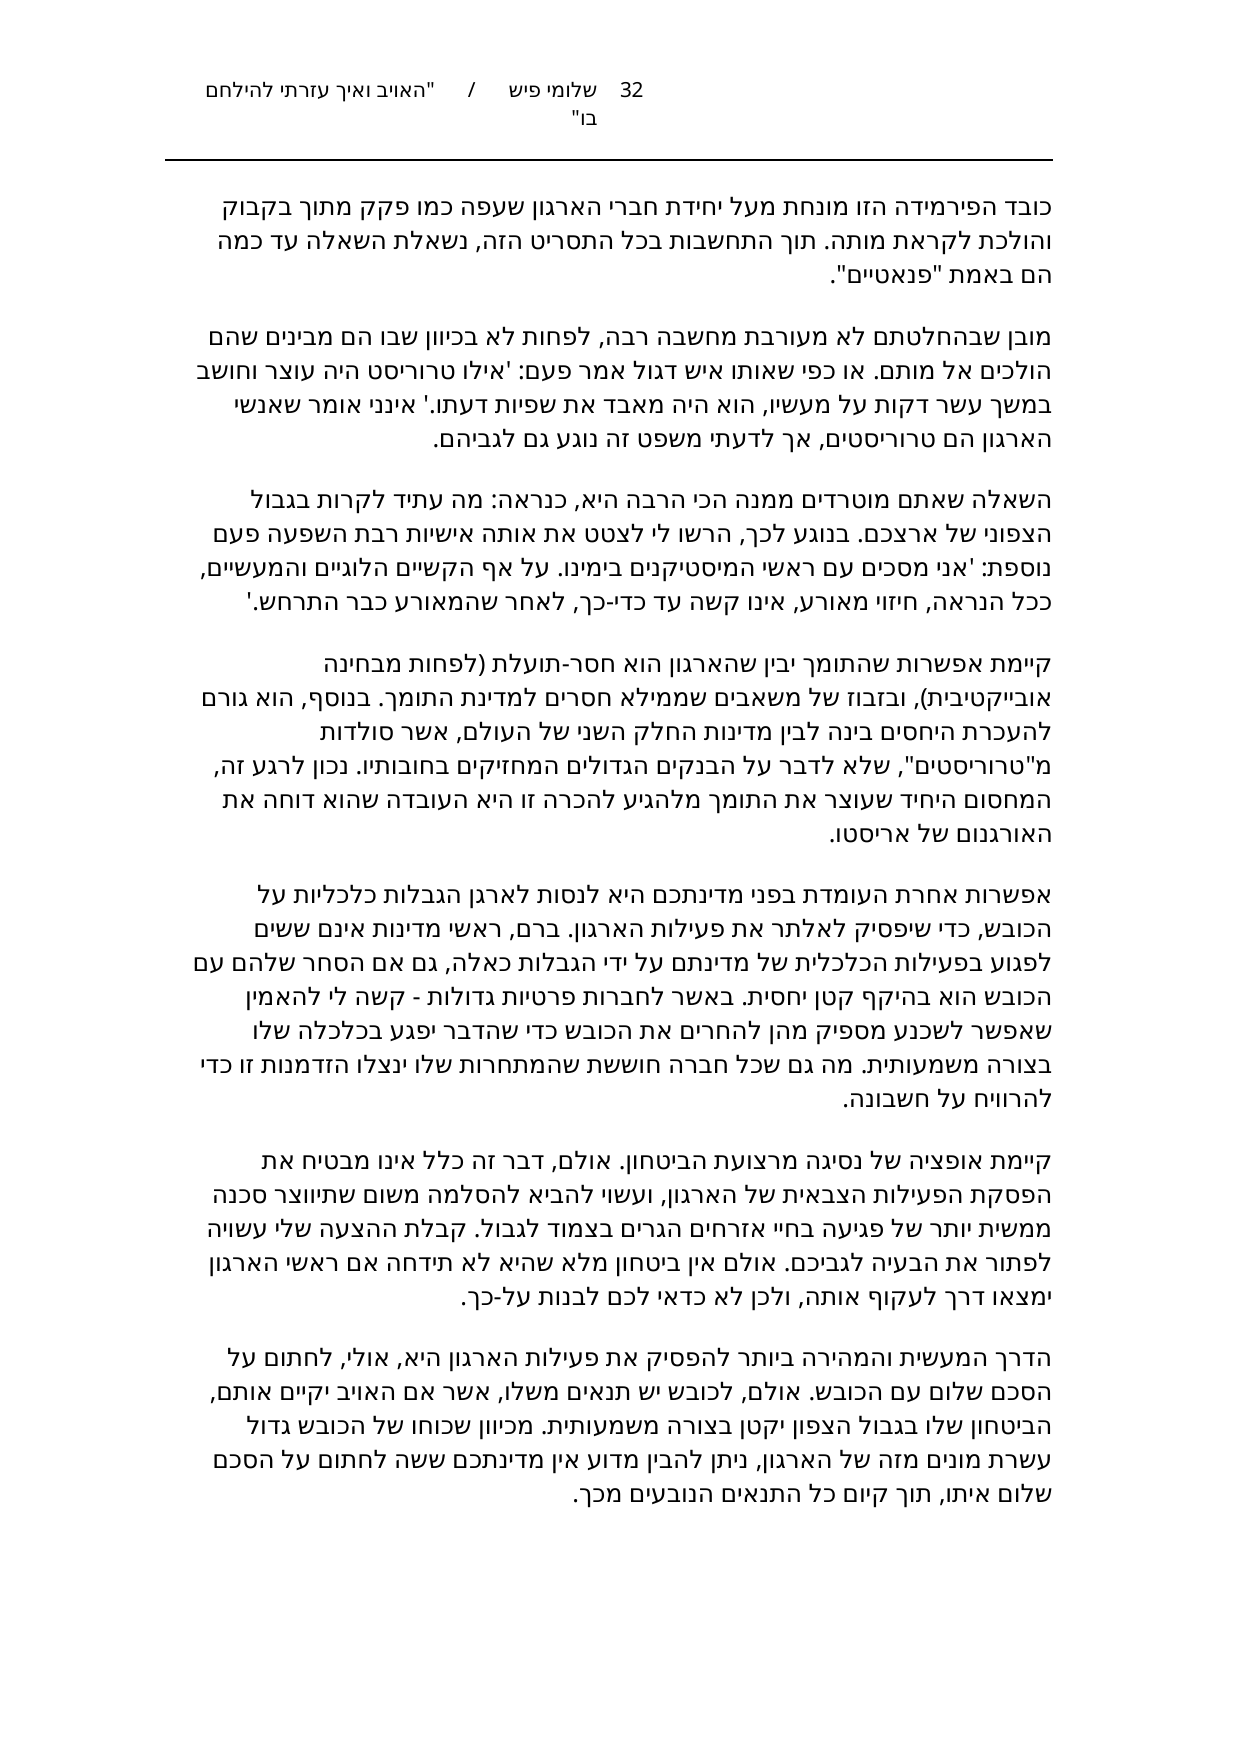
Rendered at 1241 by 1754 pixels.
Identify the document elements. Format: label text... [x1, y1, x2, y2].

text קיימת אופציה של נסיגה מרצועת הביטחון. אולם, דבר זה כלל אינו מבטיח את הפסקת הפעילות הצבאית של הארגון, ועשוי להביא להסלמה משום שתיווצר סכנה ממשית יותר של פגיעה בחיי אזרחים הגרים בצמוד לגבול. קבלת ההצעה שלי עשויה לפתור את הבעיה לגביכם. אולם אין ביטחון מלא שהיא לא תידחה אם ראשי הארגון ימצאו דרך לעקוף אותה, ולכן לא כדאי לכם לבנות על-כך. [187, 1142, 1053, 1312]
text כובד הפירמידה הזו מונחת מעל יחידת חברי הארגון שעפה כמו פקק מתוך בקבוק והולכת לקראת מותה. תוך התחשבות בכל התסריט הזה, נשאלת השאלה עד כמה הם באמת "פנאטיים". [187, 189, 1053, 291]
text מובן שבהחלטתם לא מעורבת מחשבה רבה, לפחות לא בכיוון שבו הם מבינים שהם הולכים אל מותם. או כפי שאותו איש דגול אמר פעם: 'אילו טרוריסט היה עוצר וחושב במשך עשר דקות על מעשיו, הוא היה מאבד את שפיות דעתו.' אינני אומר שאנשי הארגון הם טרוריסטים, אך לדעתי משפט זה נוגע גם לגביהם. [187, 318, 1053, 454]
text הדרך המעשית והמהירה ביותר להפסיק את פעילות הארגון היא, אולי, לחתום על הסכם שלום עם הכובש. אולם, לכובש יש תנאים משלו, אשר אם האויב יקיים אותם, הביטחון שלו בגבול הצפון יקטן בצורה משמעותית. מכיוון שכוחו של הכובש גדול עשרת מונים מזה של הארגון, ניתן להבין מדוע אין מדינתכם ששה לחתום על הסכם שלום איתו, תוך קיום כל התנאים הנובעים מכך. [187, 1340, 1053, 1510]
text השאלה שאתם מוטרדים ממנה הכי הרבה היא, כנראה: מה עתיד לקרות בגבול הצפוני של ארצכם. בנוגע לכך, הרשו לי לצטט את אותה אישיות רבת השפעה פעם נוספת: 'אני מסכים עם ראשי המיסטיקנים בימינו. על אף הקשיים הלוגיים והמעשיים, ככל הנראה, חיזוי מאורע, אינו קשה עד כדי-כך, לאחר שהמאורע כבר התרחש.' [187, 482, 1053, 618]
text אפשרות אחרת העומדת בפני מדינתכם היא לנסות לארגן הגבלות כלכליות על הכובש, כדי שיפסיק לאלתר את פעילות הארגון. ברם, ראשי מדינות אינם ששים לפגוע בפעילות הכלכלית של מדינתם על ידי הגבלות כאלה, גם אם הסחר שלהם עם הכובש הוא בהיקף קטן יחסית. באשר לחברות פרטיות גדולות - קשה לי להאמין שאפשר לשכנע מספיק מהן להחרים את הכובש כדי שהדבר יפגע בכלכלה שלו בצורה משמעותית. מה גם שכל חברה חוששת שהמתחרות שלו ינצלו הזדמנות זו כדי להרוויח על חשבונה. [187, 877, 1053, 1115]
text קיימת אפשרות שהתומך יבין שהארגון הוא חסר-תועלת (לפחות מבחינה אובייקטיבית), ובזבוז של משאבים שממילא חסרים למדינת התומך. בנוסף, הוא גורם להעכרת היחסים בינה לבין מדינות החלק השני של העולם, אשר סולדות מ"טרוריסטים", שלא לדבר על הבנקים הגדולים המחזיקים בחובותיו. נכון לרגע זה, המחסום היחיד שעוצר את התומך מלהגיע להכרה זו היא העובדה שהוא דוחה את האורגנום של אריסטו. [187, 646, 1053, 849]
